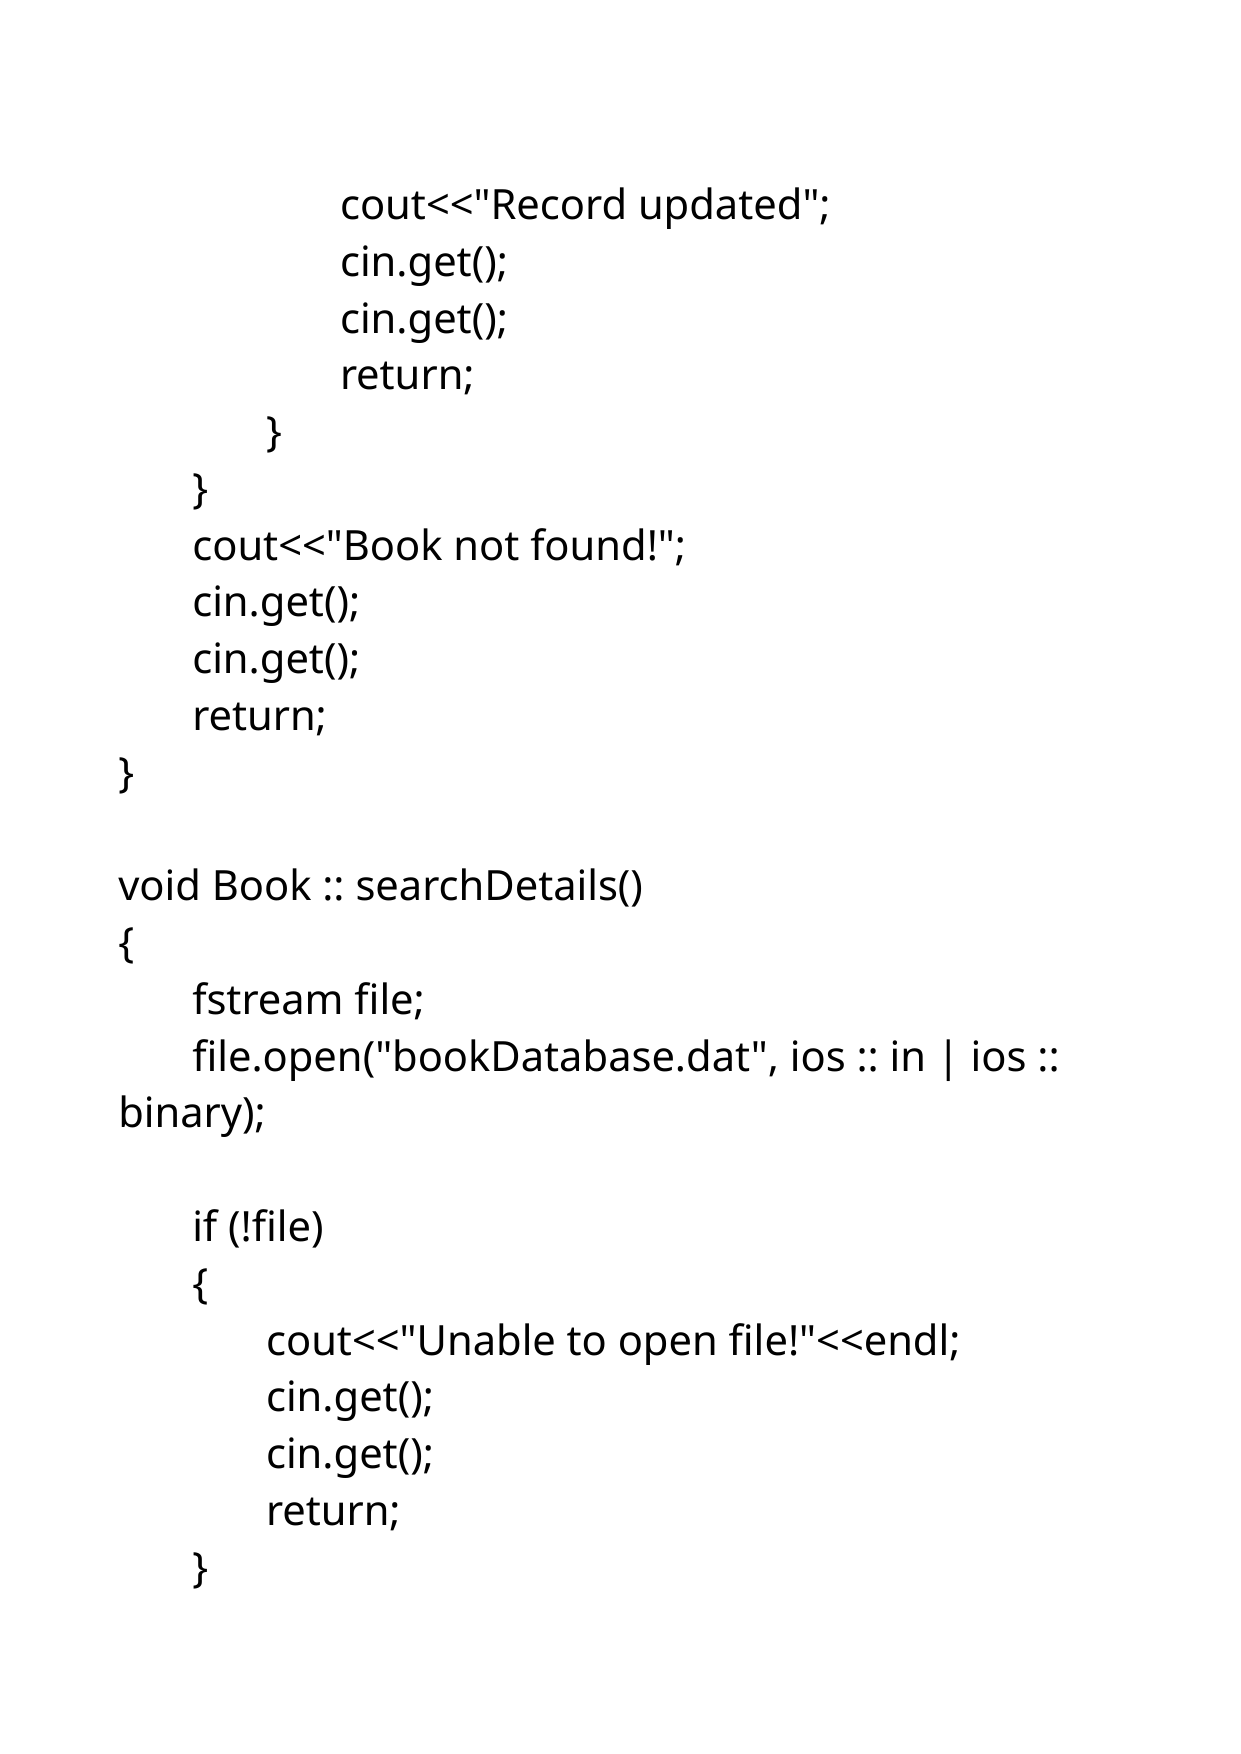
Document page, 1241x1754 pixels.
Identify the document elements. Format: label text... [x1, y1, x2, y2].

text cin.get(); [118, 288, 1122, 345]
text cin.get(); [118, 629, 1122, 686]
text } [118, 1537, 1122, 1594]
text void Book :: searchDetails() [118, 856, 1122, 913]
text return; [118, 345, 1122, 402]
text file.open("bookDatabase.dat", ios :: in | ios :: binary); [118, 1026, 1122, 1140]
text { [118, 1253, 1122, 1310]
text { [118, 913, 1122, 970]
text cin.get(); [118, 1424, 1122, 1481]
text cin.get(); [118, 232, 1122, 288]
text cin.get(); [118, 1367, 1122, 1424]
text return; [118, 1481, 1122, 1537]
text cout<<"Book not found!"; [118, 516, 1122, 572]
text cout<<"Unable to open file!"<<endl; [118, 1310, 1122, 1367]
text } [118, 459, 1122, 516]
text } [118, 743, 1122, 799]
text cout<<"Record updated"; [118, 175, 1122, 232]
text cin.get(); [118, 572, 1122, 629]
text if (!file) [118, 1197, 1122, 1253]
text return; [118, 686, 1122, 743]
text fstream file; [118, 970, 1122, 1026]
text } [118, 402, 1122, 459]
